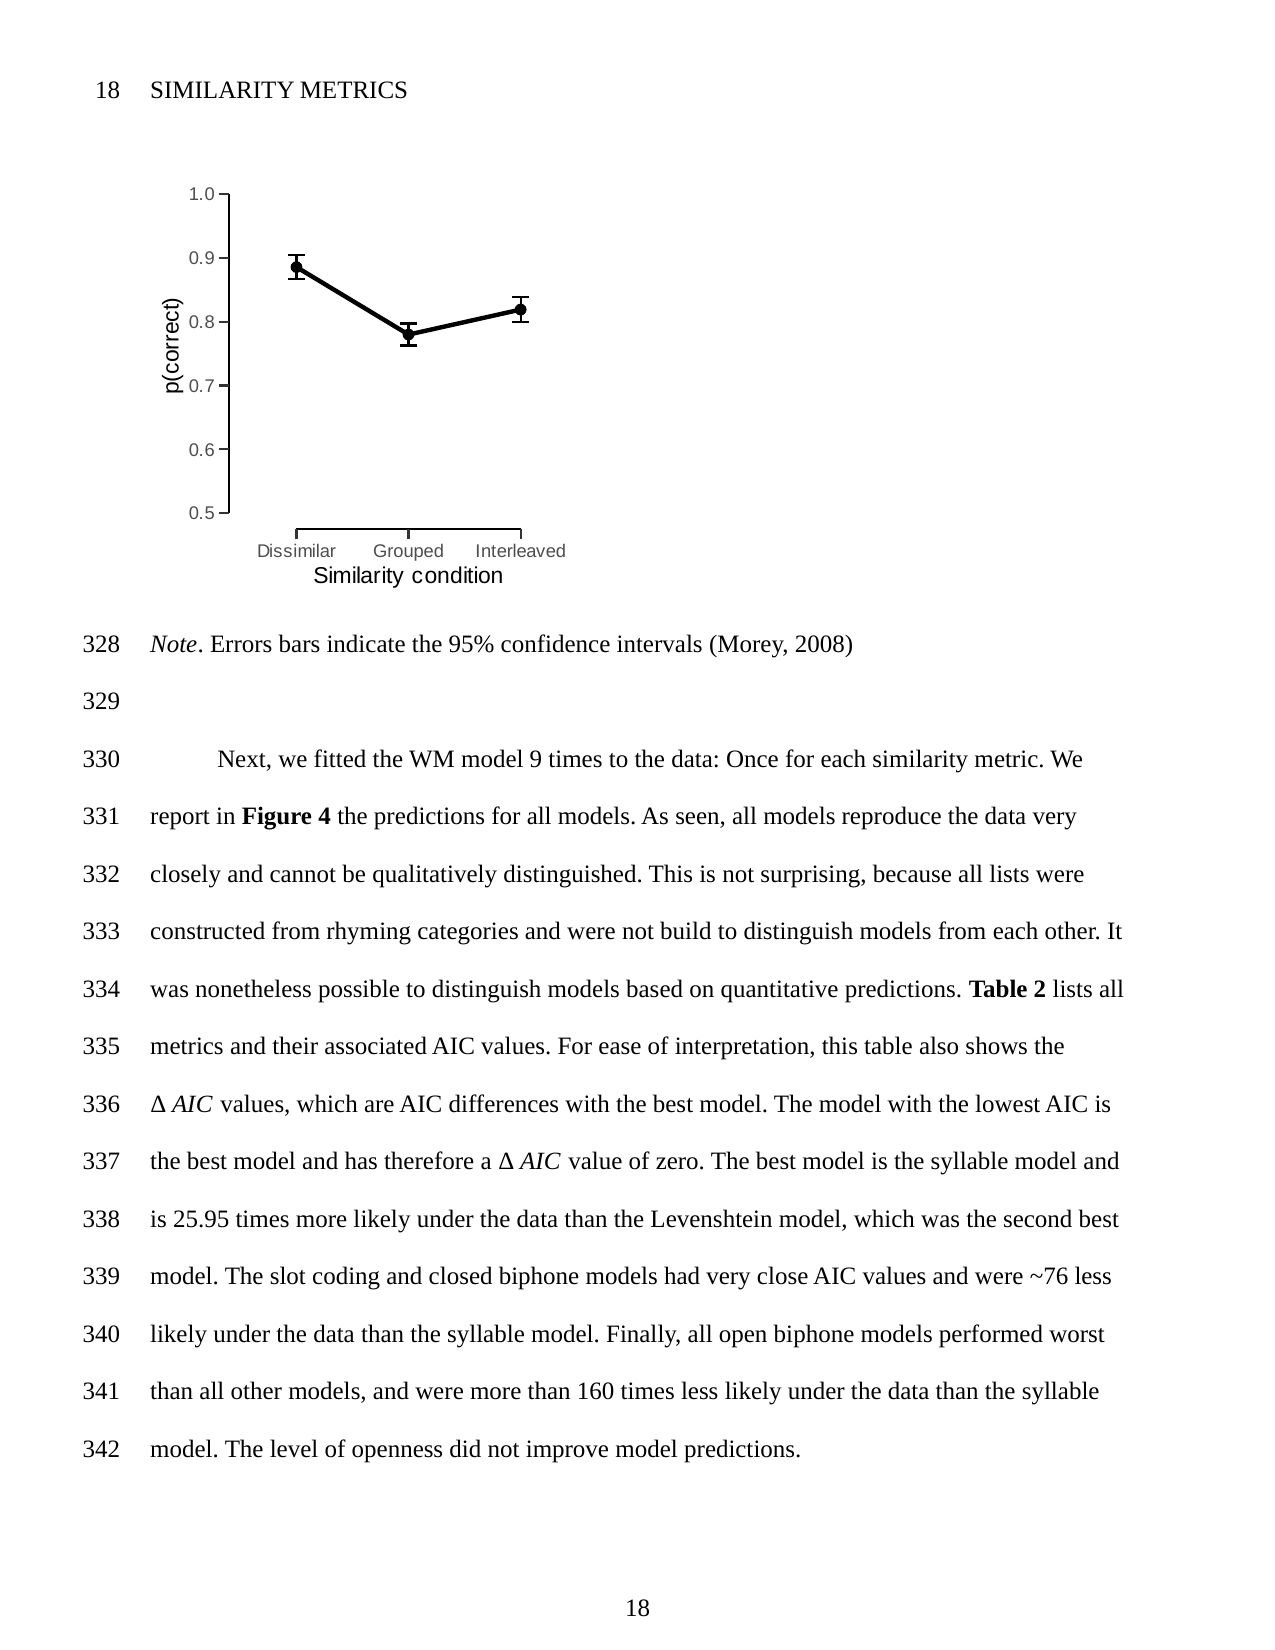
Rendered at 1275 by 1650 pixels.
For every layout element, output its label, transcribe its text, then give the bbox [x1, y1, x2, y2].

text Next, we fitted the WM model 9 times to the data: Once for each similarity metric. We report in Figure 4 the predictions for all models. As seen, all models reproduce the data very closely and cannot be qualitatively distinguished. This is not surprising, because all lists were constructed from rhyming categories and were not build to distinguish models from each other. It was nonetheless possible to distinguish models based on quantitative predictions. Table 2 lists all metrics and their associated AIC values. For ease of interpretation, this table also shows the values, which are AIC differences with the best model. The model with the lowest AIC is the best model and has therefore a value of zero. The best model is the syllable model and is 25.95 times more likely under the data than the Levenshtein model, which was the second best model. The slot coding and closed biphone models had very close AIC values and were ~76 less likely under the data than the syllable model. Finally, all open biphone models performed worst than all other models, and were more than 160 times less likely under the data than the syllable model. The level of openness did not improve model predictions. [150, 744, 1125, 1462]
text Note. Errors bars indicate the 95% confidence intervals (Morey, 2008) [150, 150, 1125, 657]
